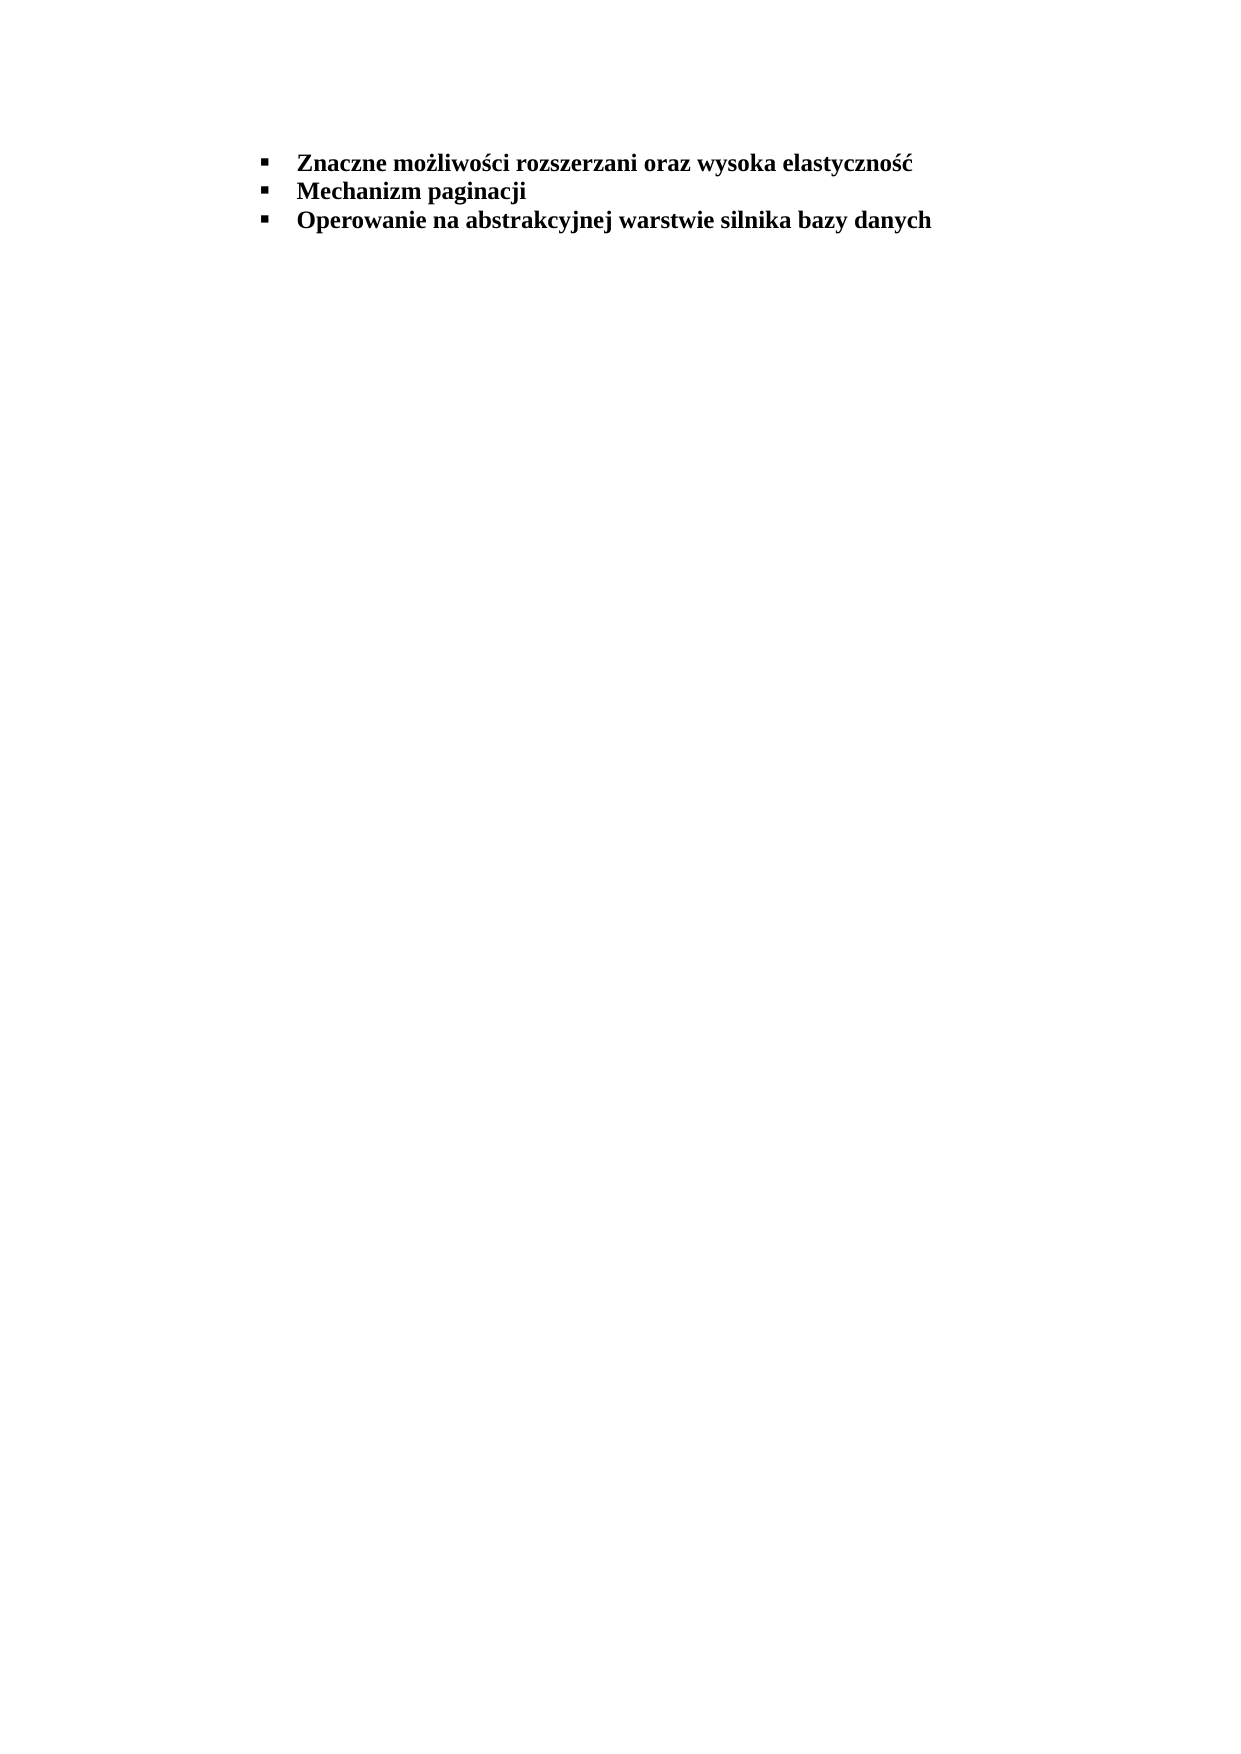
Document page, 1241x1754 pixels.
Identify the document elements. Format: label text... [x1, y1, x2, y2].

list Mechanizm paginacji [259, 176, 1093, 205]
list Operowanie na abstrakcyjnej warstwie silnika bazy danych [259, 205, 1093, 234]
list Znaczne możliwości rozszerzani oraz wysoka elastyczność [259, 148, 1093, 176]
